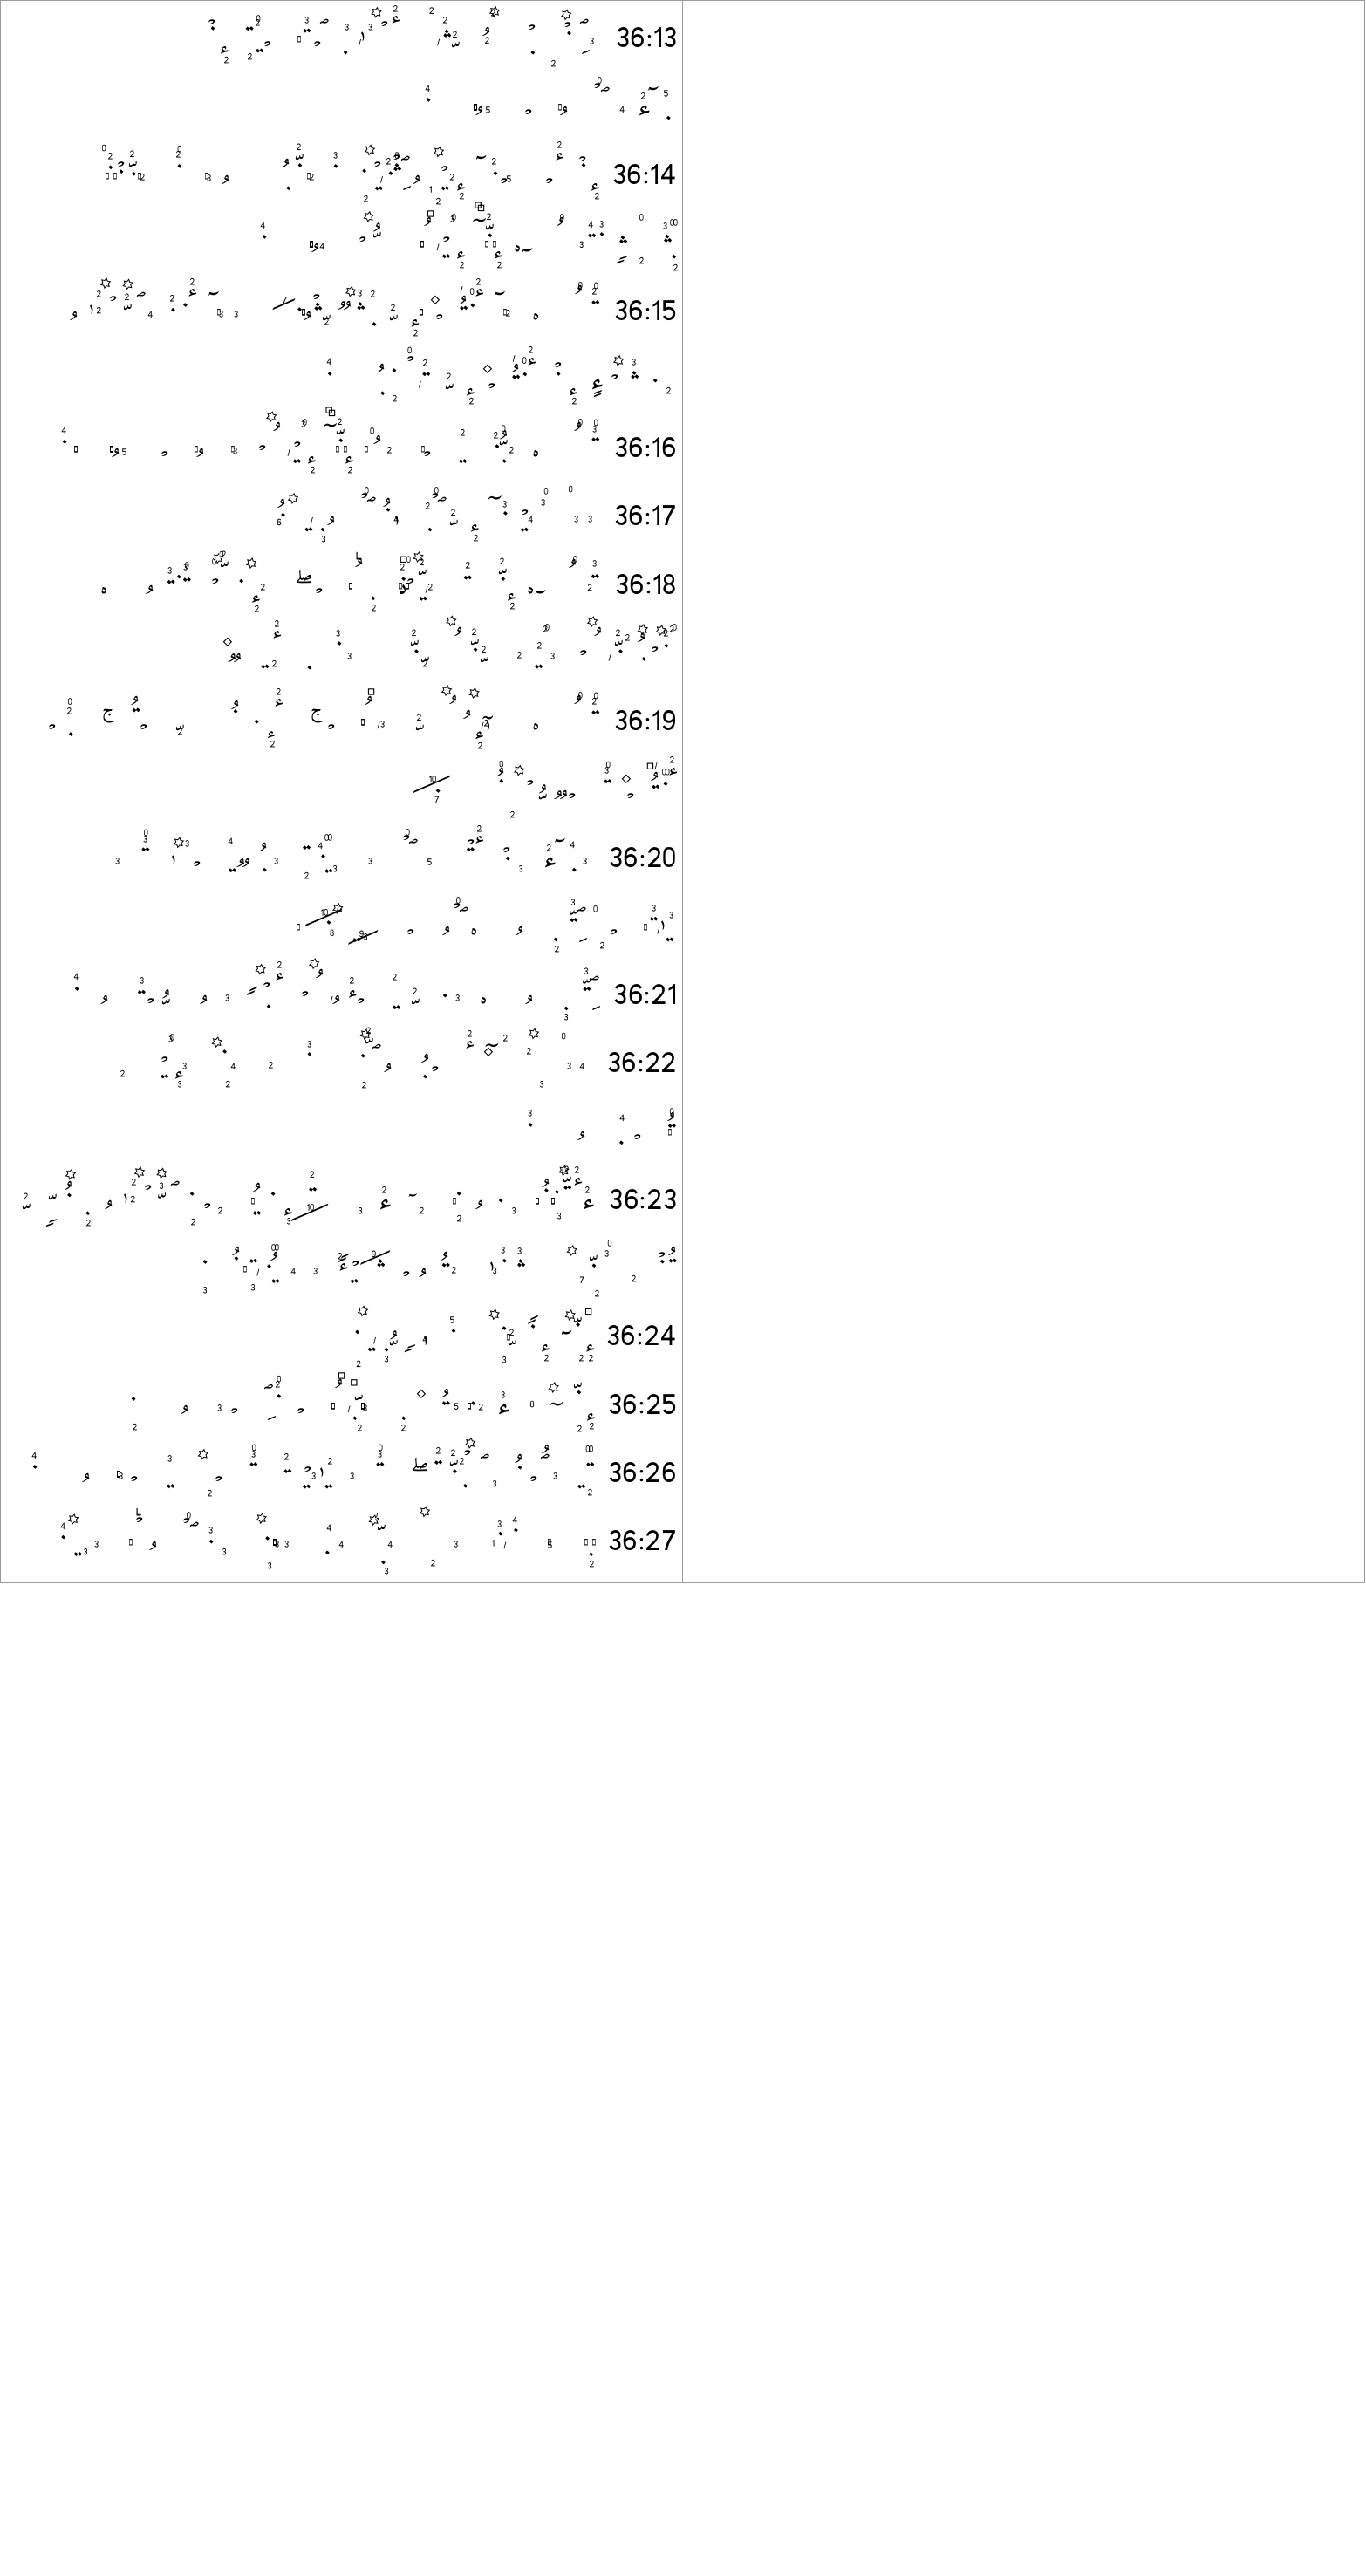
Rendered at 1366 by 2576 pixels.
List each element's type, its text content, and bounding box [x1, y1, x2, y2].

table_header 36:13 وَََٱِضْرِِبْ لََهُــم مََّثََـلًًا أََـصْحَََٰــبَََ ٱلْقَََٜرْـيََةِِ إِِذْ جَََََآءََهََََا ٱلْمُٜرْسَََََــلُٜٜٜٜٜونََََ 36:14 إِِذْ أََرْسَََََلْنََـآ إِِلََيْهِِـمُ ٱِثْنََـيْنِِ فَََكََٜذََّبُوهُـــمَََٜا فََعََٜزََّزْٜنََٜاـ ــــبِِثَََـــالِِثٍۢ فَََقََََـــالُوٓا۟ إِِٜنََّٜآٓ إِِلَََيْـكُٜٜم مُّرْسََََلُٜٜٜٜٜٜٜٜونََََ 36:15 قََالُوا۟ مََٜآ أََنتُــمْـ ٜٜإِِلََّا بََشَََرٌۭ مِِّثْـلُٜٜنَََََََــــــا وَََمَََٜآ أََنـزََلََََ ٱلرََّحْمََٰــنُ مِِن شَََىْءٍ إِِنْ أََنتُــمْـ إِِلََّا تََـكْذِِبُونََََ 36:16 قَََالُوا۟ رََبُّنََـا يََعْٜلََمُــٜ إِِٜنََّٜآٓ إِِلَََيْـكُمْـ لَََٜمُٜرْسَََََلُٜٜٜٜٜوٜٜنََََ 36:17 وَََمَََاـ عَََلََََيْـــنَََآٓ إِِلََّا ٱلْبََــلََََٰــــغُــ ٱلْمُبِِِــينُــــــ 36:18 قَََــالُوٓا۟ إِِنََّــا تََطََــيََّرْٜٜنََٜا بِِكُٜٜمْ ۖ لََئِِن ـلََّمْـ ـتَََنتَََــهُـوا۟ لََنََرْجُمََنََّــكُمْـ وَََلََيََــمََسََّنََّكُمـ مِِّنََّــا عَََذَََابٌ أََــلِِيــــمٌۭـ 36:19 قََالُوا۟ طََٰٓٓـــئِِرُكُم مََّعَََــكُٜٜمْ ۚ أََئِِن ذُكِِّـــــــــرْتُمــــ ۚ بََلْ أََـــــنتُـــمْـ قَََوْمٌۭ مُّسْرِِـفُونََََََََََـــــــ 36:20 وَََجََََآءََ مِِِنْ أََقْصَََََا ٱلْمَََدِِِــــينََََــةِِ رَََجُلٌۭ يََََسْعَََىٰ قَََالَََ يَََٰـــقَََٜوْمِِـ ٱِتَََّـــبِِعُوا۟ ٱلْمُرْسَََََََََـــلِِِينََََََََََــــــــٜ 36:21 ٱِتَََّــــبِِِعُوا۟ مَََن لََّا يََسْـََٔلُــكُمْـ أََجْرًۭا وَََهُـــم مُّــهْـتَََدُونََََ 36:22 وََََمَََاـ لِِِىََ لََآٓ أََــعْبُدُ ٱلََّذِِى فَََطََــرََََنِِى وَََإِِِلَََيْــهِِ ـتُٜرْجََََعُونَََ 36:23 ءََأََتََّخِِِٜٜذُٜٜ مِِِن دُونِِٜهِِۦٓ ءََالِِِــهََََََََََــــــةًً إِِِن يُٜرِِدْنِِ ٱلرَََّحْمََٰــنُ بِِضُرٍّۢ لََّا تُغْــنِِ ـعَََنِِّىـــــــ شَََفَََٰـــعََتُــهُــمْ شَََََََََـــيْـًۭٔــا وَََلََََا ــــيُنــقِِِٜذُونِِِ 36:24 إِِنِِّىٓ إِِذًۭا لََّٜفِِِى ضَََََلََََٰــلٍۢ مُّبِِِــينٍٍ 36:25 إِِنِِّىٓٓــــــــ ءَََامََنٜٜتُـــــٜ بِِرَََٜٜٜٜٜٜبِِّــكُٜٜمْ ـفََٱِسْمَََعُونِِ 36:26 ــقِِيــلَََ ٱُدْخُلِِِ ٱلْجََنََّــةََ ۖ قَََالَََ يََٰـــلَََيْتََ قَََوْمِِى يَََعْــلَََٜٜٜٜٜمُونََََ 36:27 ٜبِِٜمَََََٜا غََََـفَََـرَََ لِِى رََََبِِِّى وََََجََََعَََلَََٜٜٜٜٜٜٜٜنِِِى مِِِنَََ ٱلْمُكْٜرَََمِِِينََََ [1, 1, 682, 1582]
table_header [683, 1, 1364, 1582]
